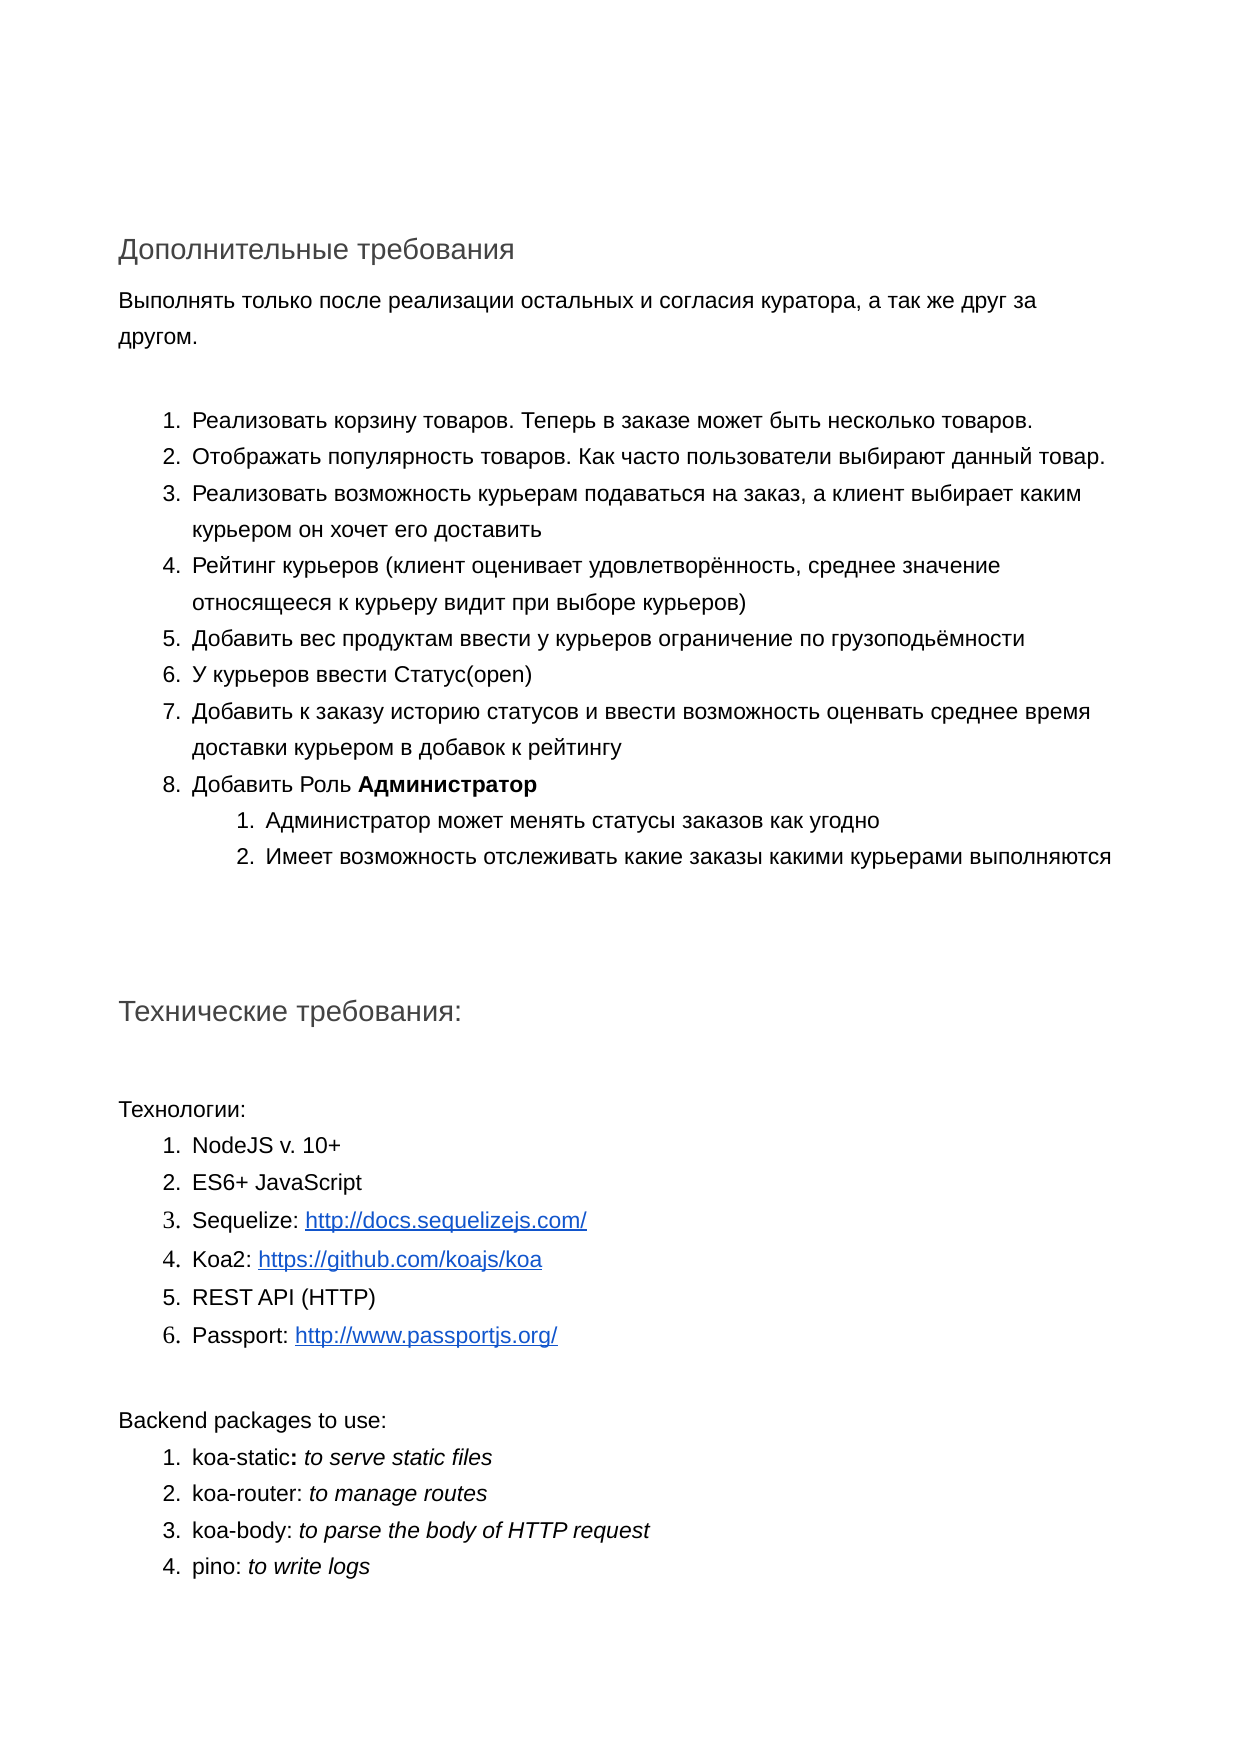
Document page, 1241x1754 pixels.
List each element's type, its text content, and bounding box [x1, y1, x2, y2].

list Имеет возможность отслеживать какие заказы какими курьерами выполняются [236, 843, 1122, 869]
list Отображать популярность товаров. Как часто пользователи выбирают данный товар. [162, 443, 1122, 470]
list Реализовать возможность курьерам подаваться на заказ, а клиент выбирает каким курьером он хочет его доставить [162, 480, 1122, 542]
subtitle Дополнительные требования [118, 232, 1122, 266]
list REST API (HTTP) [162, 1284, 1122, 1310]
text Выполнять только после реализации остальных и согласия куратора, а так же друг за другом. [118, 287, 1122, 349]
list У курьеров ввести Статус(open) [162, 661, 1122, 688]
list ES6+ JavaScript [162, 1168, 1122, 1195]
list Рейтинг курьеров (клиент оценивает удовлетворённость, среднее значение относящееся к курьеру видит при выборе курьеров) [162, 552, 1122, 615]
text Backend packages to use: [118, 1407, 1122, 1434]
list koa-router: to manage routes [162, 1480, 1122, 1507]
list Добавить вес продуктам ввести у курьеров ограничение по грузоподьёмности [162, 625, 1122, 651]
subtitle Технические требования: [118, 993, 1122, 1027]
list koa-body: to parse the body of HTTP request [162, 1517, 1122, 1543]
list Реализовать корзину товаров. Теперь в заказе может быть несколько товаров. [162, 407, 1122, 433]
text Технологии: [118, 1096, 1122, 1122]
list Passport: http://www.passportjs.org/ [162, 1320, 1122, 1349]
list koa-static: to serve static files [162, 1444, 1122, 1470]
list Добавить к заказу историю статусов и ввести возможность оценвать среднее время доставки курьером в добавок к рейтингу [162, 698, 1122, 761]
list Администратор может менять статусы заказов как угодно [236, 807, 1122, 833]
list Koa2: https://github.com/koajs/koa [162, 1244, 1122, 1273]
list pino: to write logs [162, 1553, 1122, 1579]
list Sequelize: http://docs.sequelizejs.com/ [162, 1205, 1122, 1233]
list Добавить Роль Администратор [162, 771, 1122, 797]
list NodeJS v. 10+ [162, 1132, 1122, 1158]
